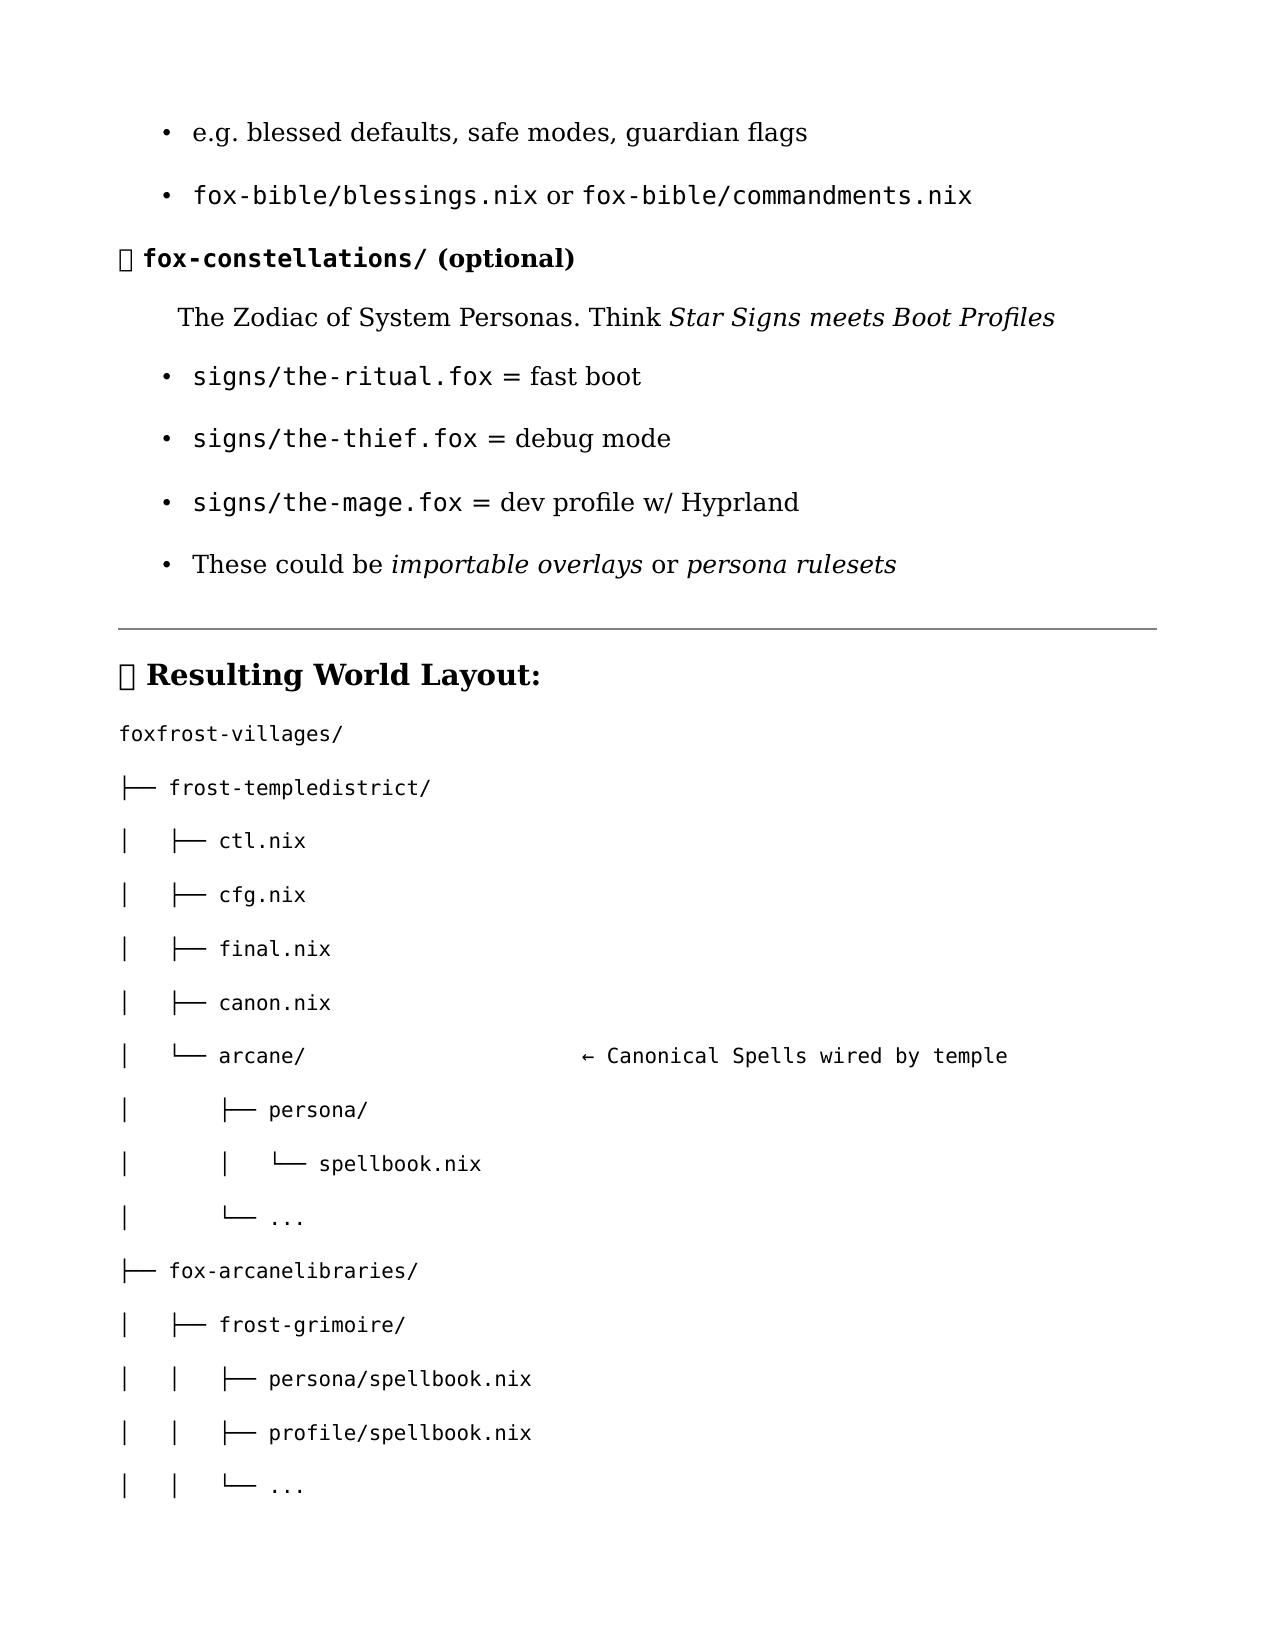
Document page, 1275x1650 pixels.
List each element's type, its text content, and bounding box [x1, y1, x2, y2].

text │ ├── persona/ [125, 1098, 223, 1122]
text │ │ ├── persona/spellbook.nix [175, 1367, 223, 1391]
text │ │ ├── persona/spellbook.nix [125, 1367, 173, 1391]
text │ │ ├── profile/spellbook.nix [225, 1421, 1157, 1445]
text │ ├── final.nix [125, 937, 173, 961]
text │ │ ├── persona/spellbook.nix [225, 1367, 1157, 1391]
text │ │ └── spellbook.nix [225, 1152, 1157, 1176]
list signs/the-mage.fox = dev profile w/ Hyprland [162, 488, 1157, 517]
list These could be importable overlays or persona rulesets [162, 551, 1157, 580]
text │ ├── canon.nix [125, 991, 173, 1015]
text ├── frost-templedistrict/ [125, 776, 1157, 800]
text │ ├── final.nix [175, 937, 1157, 961]
text │ └── ... [125, 1206, 1157, 1230]
text │ ├── cfg.nix [125, 883, 173, 907]
list signs/the-thief.fox = debug mode [162, 425, 1157, 454]
text │ │ └── ... [118, 1474, 1157, 1499]
text │ ├── canon.nix [175, 991, 1157, 1015]
text │ ├── frost-grimoire/ [125, 1313, 173, 1337]
text │ └── arcane/ ← Canonical Spells wired by temple [118, 1044, 1157, 1069]
text │ ├── cfg.nix [175, 883, 1157, 907]
text │ │ └── spellbook.nix [125, 1152, 223, 1176]
text │ ├── frost-grimoire/ [175, 1313, 1157, 1337]
list e.g. blessed defaults, safe modes, guardian flags [162, 118, 1157, 147]
text foxfrost-villages/ [118, 722, 1157, 746]
text │ │ ├── profile/spellbook.nix [175, 1421, 223, 1445]
list fox-bible/blessings.nix or fox-bible/commandments.nix [162, 181, 1157, 210]
text │ │ ├── profile/spellbook.nix [125, 1421, 173, 1445]
text │ ├── persona/ [225, 1098, 1157, 1122]
subtitle 🔮 fox-constellations/ (optional) [118, 244, 1157, 273]
text ├── fox-arcanelibraries/ [118, 1259, 1157, 1284]
text The Zodiac of System Personas. Think Star Signs meets Boot Profiles [177, 303, 1098, 332]
list signs/the-ritual.fox = fast boot [162, 362, 1157, 391]
text │ ├── ctl.nix [118, 829, 1157, 854]
subtitle 📐 Resulting World Layout: [118, 658, 1157, 692]
